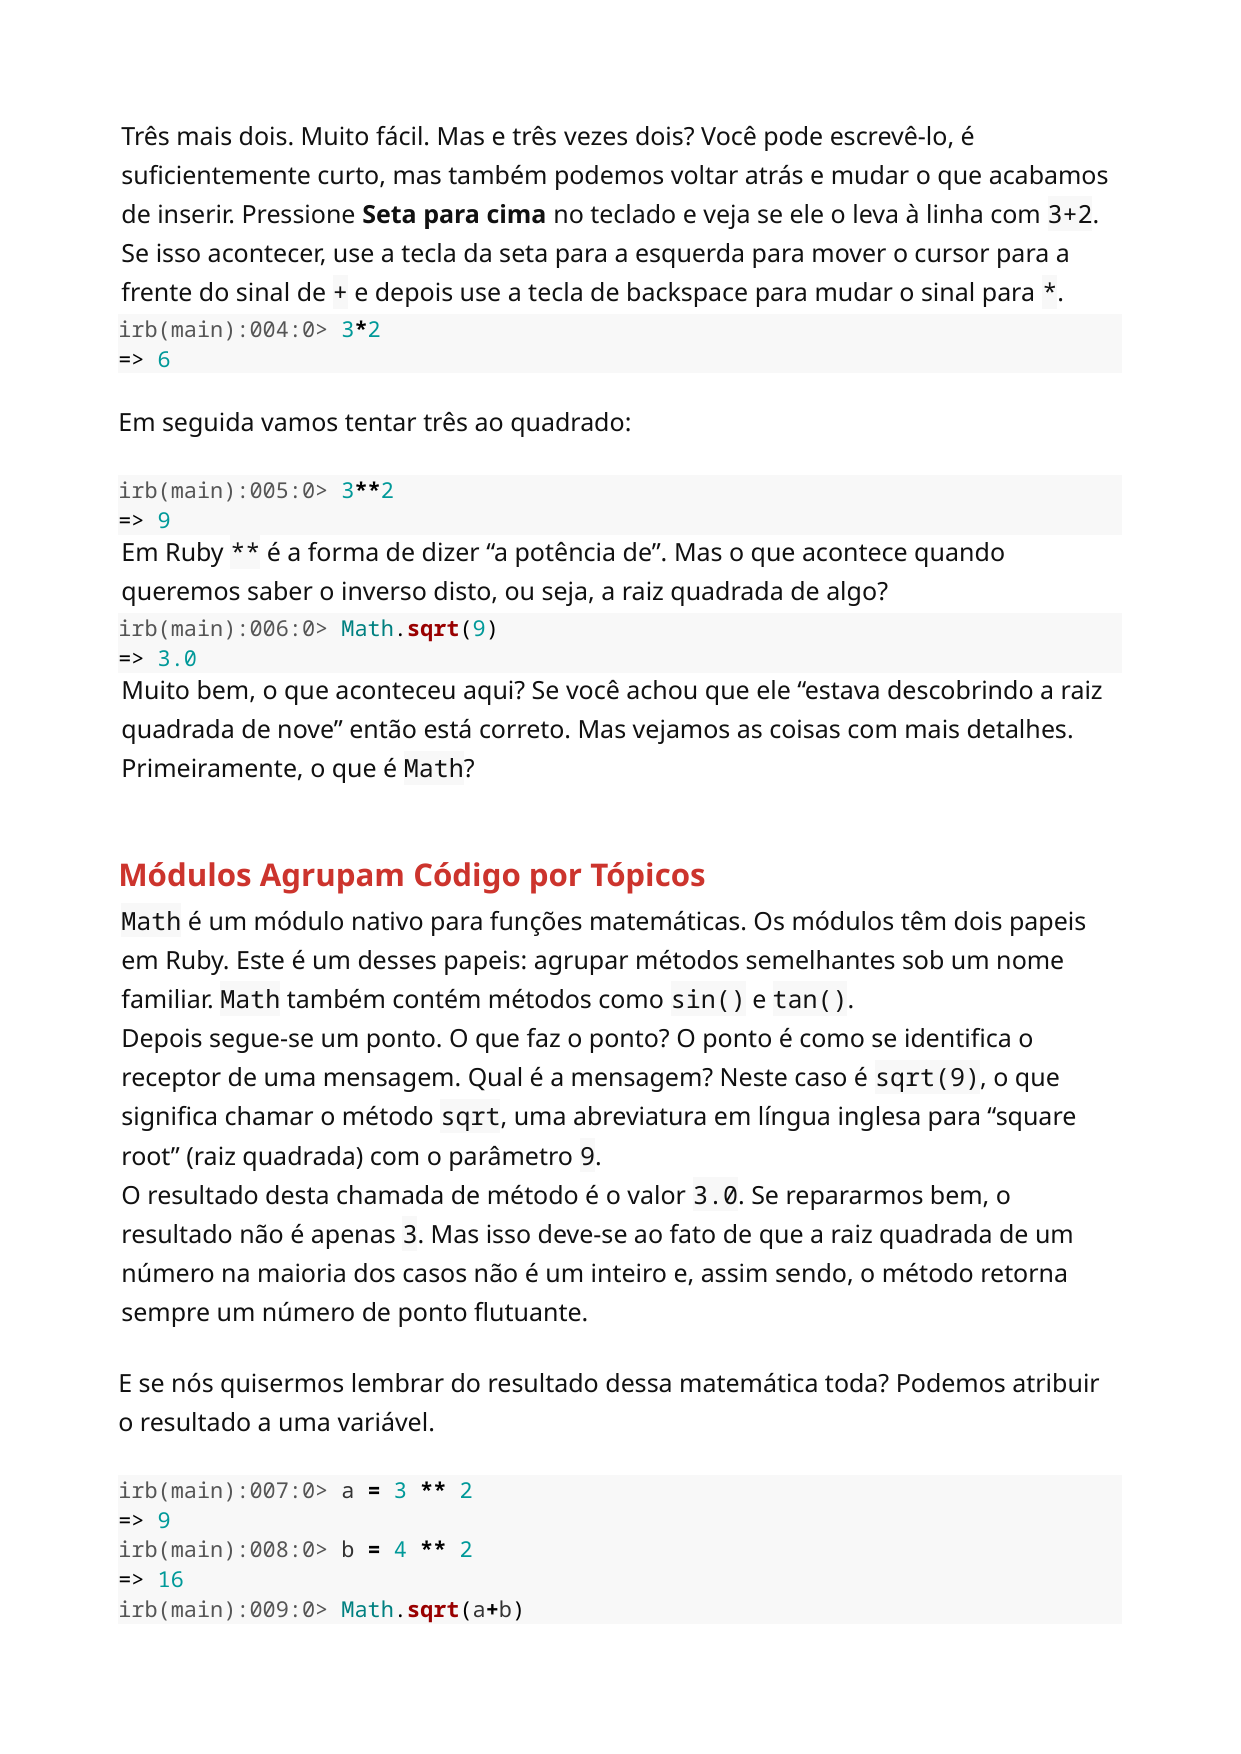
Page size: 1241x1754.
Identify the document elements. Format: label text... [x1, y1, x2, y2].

text irb(main):007:0> a = 3 ** 2 [118, 1475, 1122, 1504]
text => 9 [118, 505, 1122, 535]
text Math é um módulo nativo para funções matemáticas. Os módulos têm dois papeis em Ruby. Este é um desses papeis: agrupar métodos semelhantes sob um nome familiar. Math também contém métodos como sin() e tan(). [121, 903, 1119, 1016]
text Depois segue-se um ponto. O que faz o ponto? O ponto é como se identifica o receptor de uma mensagem. Qual é a mensagem? Neste caso é sqrt(9), o que significa chamar o método sqrt, uma abreviatura em língua inglesa para “square root” (raiz quadrada) com o parâmetro 9. [121, 1021, 1119, 1172]
text irb(main):004:0> 3*2 [118, 314, 1122, 344]
text Três mais dois. Muito fácil. Mas e três vezes dois? Você pode escrevê-lo, é suficientemente curto, mas também podemos voltar atrás e mudar o que acabamos de inserir. Pressione Seta para cima no teclado e veja se ele o leva à linha com 3+2. Se isso acontecer, use a tecla da seta para a esquerda para mover o cursor para a frente do sinal de + e depois use a tecla de backspace para mudar o sinal para *. [121, 118, 1119, 309]
text O resultado desta chamada de método é o valor 3.0. Se repararmos bem, o resultado não é apenas 3. Mas isso deve-se ao fato de que a raiz quadrada de um número na maioria dos casos não é um inteiro e, assim sendo, o método retorna sempre um número de ponto flutuante. [121, 1177, 1119, 1329]
subtitle Módulos Agrupam Código por Tópicos [118, 853, 1122, 895]
text irb(main):008:0> b = 4 ** 2 [118, 1534, 1122, 1564]
text irb(main):006:0> Math.sqrt(9) [118, 613, 1122, 643]
text => 6 [118, 344, 1122, 373]
text Em seguida vamos tentar três ao quadrado: [118, 405, 1122, 439]
text irb(main):009:0> Math.sqrt(a+b) [118, 1594, 1122, 1624]
text => 3.0 [118, 643, 1122, 673]
text => 16 [118, 1564, 1122, 1594]
text => 9 [118, 1504, 1122, 1534]
text Muito bem, o que aconteceu aqui? Se você achou que ele “estava descobrindo a raiz quadrada de nove” então está correto. Mas vejamos as coisas com mais detalhes. Primeiramente, o que é Math? [121, 673, 1119, 785]
text irb(main):005:0> 3**2 [118, 475, 1122, 505]
text Em Ruby ** é a forma de dizer “a potência de”. Mas o que acontece quando queremos saber o inverso disto, ou seja, a raiz quadrada de algo? [121, 535, 1119, 608]
text E se nós quisermos lembrar do resultado dessa matemática toda? Podemos atribuir o resultado a uma variável. [118, 1365, 1122, 1438]
